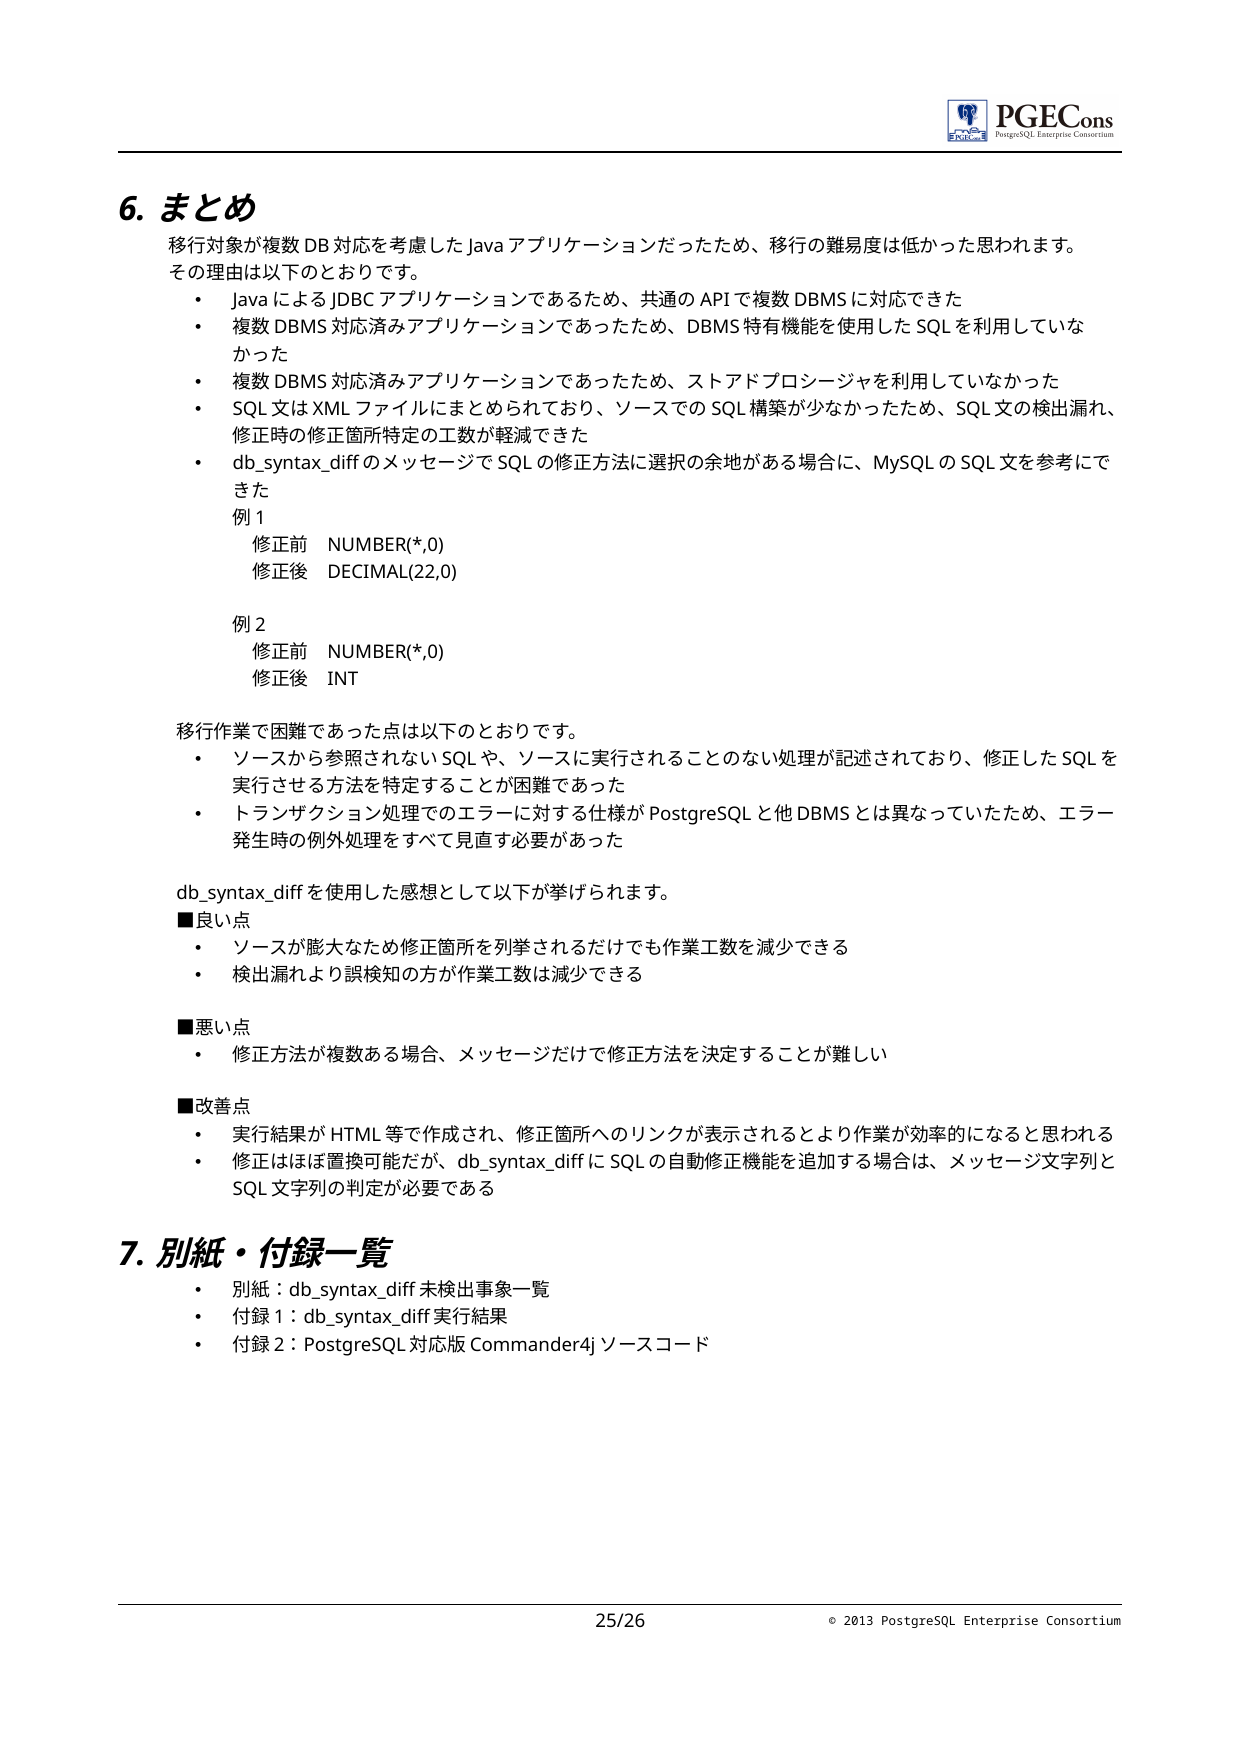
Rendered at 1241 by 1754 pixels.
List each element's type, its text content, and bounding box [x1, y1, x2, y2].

text db_syntax_diffを使用した感想として以下が挙げられます。 [157, 878, 1122, 905]
list 複数DBMS対応済みアプリケーションであったため、DBMS特有機能を使用したSQLを利用していなかった [195, 312, 1122, 366]
list 別紙：db_syntax_diff未検出事象一覧 [195, 1275, 1122, 1302]
list SQL文はXMLファイルにまとめられており、ソースでのSQL構築が少なかったため、SQL文の検出漏れ、修正時の修正箇所特定の工数が軽減できた [195, 394, 1122, 448]
list 付録1：db_syntax_diff実行結果 [195, 1302, 1122, 1329]
list db_syntax_diffのメッセージでSQLの修正方法に選択の余地がある場合に、MySQLのSQL文を参考にできた [195, 448, 1122, 502]
list 検出漏れより誤検知の方が作業工数は減少できる [195, 959, 1122, 987]
list 修正はほぼ置換可能だが、db_syntax_diffにSQLの自動修正機能を追加する場合は、メッセージ文字列とSQL文字列の判定が必要である [195, 1147, 1122, 1201]
list 修正前 NUMBER(*,0) [195, 529, 1122, 557]
list 修正後 DECIMAL(22,0) [195, 557, 1122, 584]
list 例1 [195, 502, 1122, 529]
subtitle 別紙・付録一覧 [118, 1226, 1122, 1275]
list 複数DBMS対応済みアプリケーションであったため、ストアドプロシージャを利用していなかった [195, 366, 1122, 394]
list 修正後 INT [195, 664, 1122, 691]
list 例2 [195, 609, 1122, 637]
list JavaによるJDBCアプリケーションであるため、共通のAPIで複数DBMSに対応できた [195, 285, 1122, 312]
list 実行結果がHTML等で作成され、修正箇所へのリンクが表示されるとより作業が効率的になると思われる [195, 1119, 1122, 1147]
text ■悪い点 [157, 1012, 1122, 1039]
list 修正前 NUMBER(*,0) [195, 637, 1122, 664]
picture [941, 94, 1119, 147]
text 移行作業で困難であった点は以下のとおりです。 [157, 717, 1122, 744]
list 付録2：PostgreSQL対応版Commander4jソースコード [195, 1329, 1122, 1356]
subtitle まとめ [118, 182, 1122, 231]
list トランザクション処理でのエラーに対する仕様がPostgreSQLと他DBMSとは異なっていたため、エラー発生時の例外処理をすべて見直す必要があった [195, 798, 1122, 852]
text 移行対象が複数DB対応を考慮したJavaアプリケーションだったため、移行の難易度は低かった思われます。 [157, 231, 1122, 258]
text ■改善点 [157, 1092, 1122, 1119]
list ソースから参照されないSQLや、ソースに実行されることのない処理が記述されており、修正したSQLを実行させる方法を特定することが困難であった [195, 744, 1122, 798]
text ■良い点 [157, 905, 1122, 932]
list ソースが膨大なため修正箇所を列挙されるだけでも作業工数を減少できる [195, 932, 1122, 959]
text その理由は以下のとおりです。 [157, 258, 1122, 285]
list 修正方法が複数ある場合、メッセージだけで修正方法を決定することが難しい [195, 1039, 1122, 1067]
